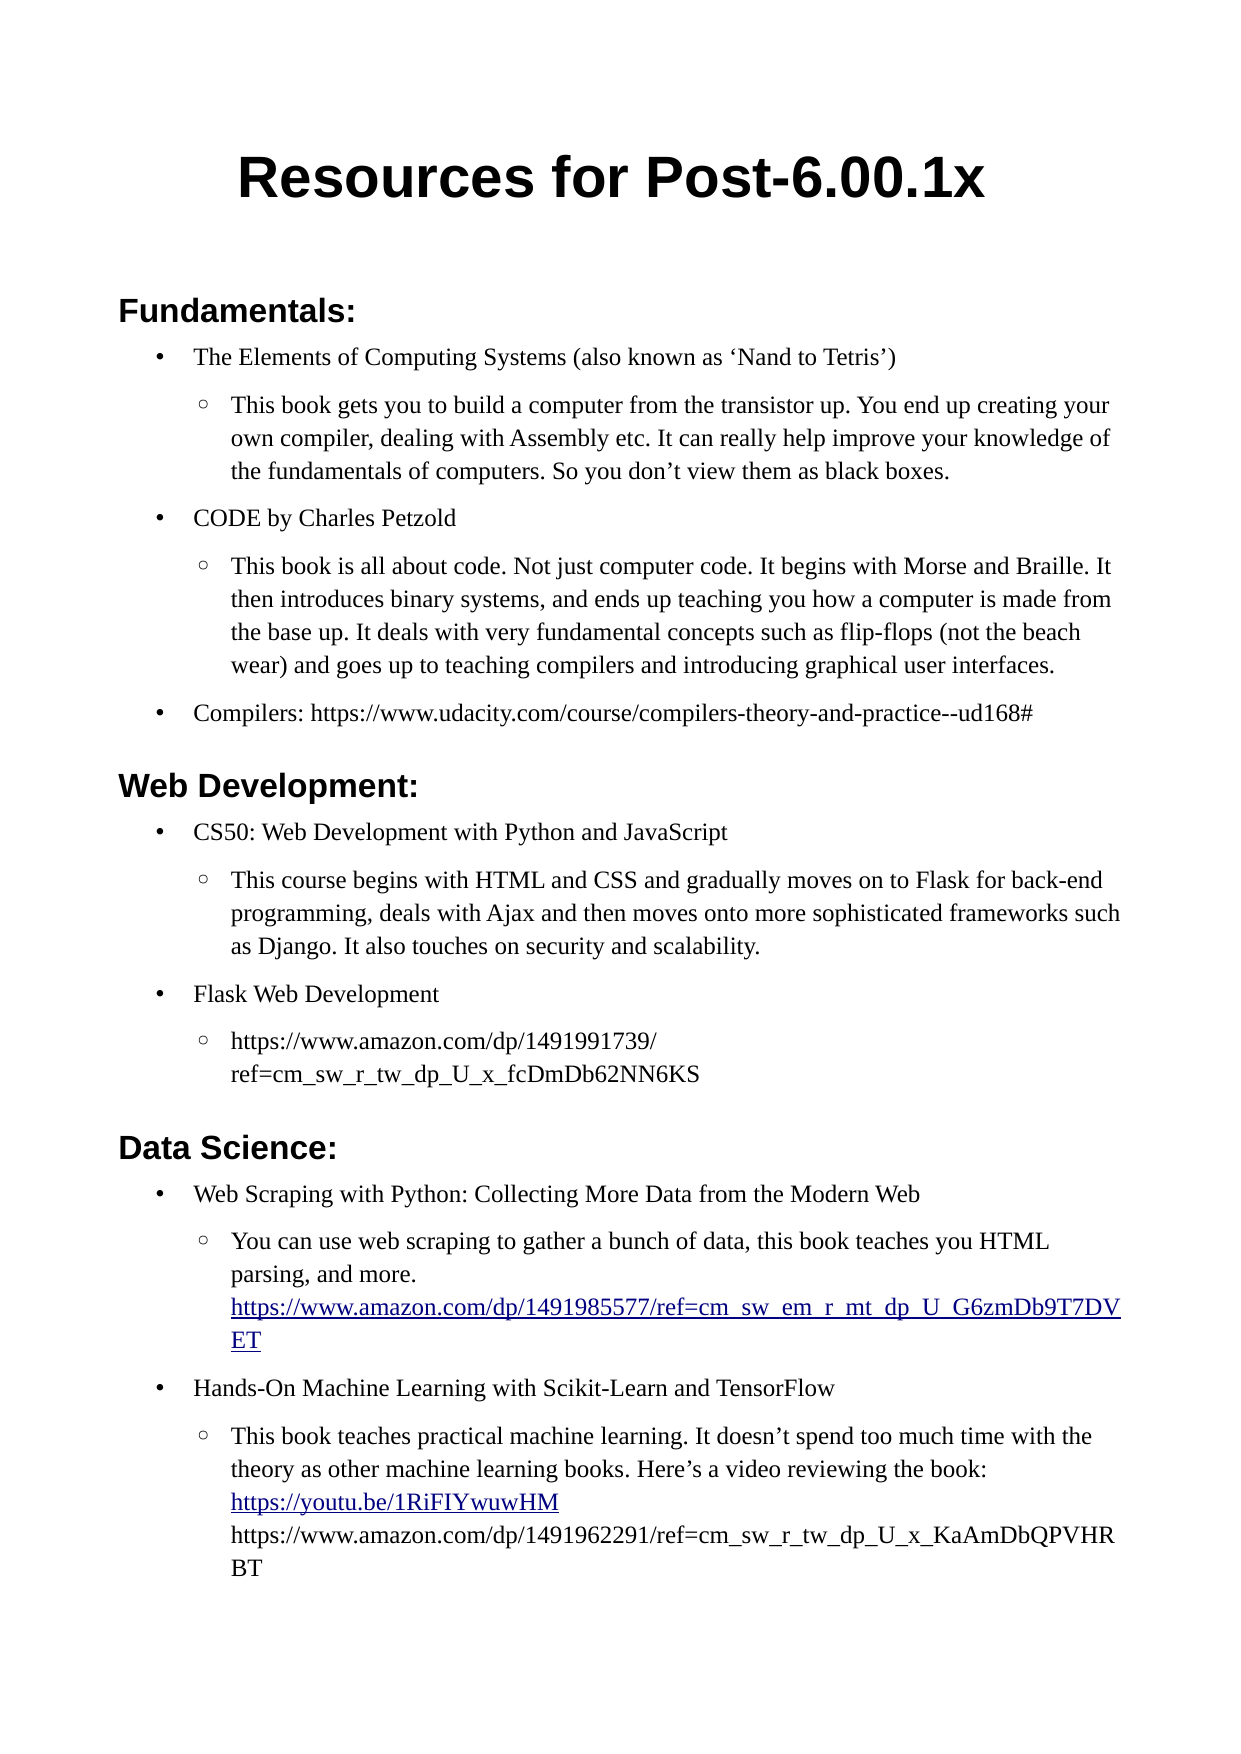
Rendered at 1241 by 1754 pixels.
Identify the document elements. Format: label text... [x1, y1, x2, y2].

list CS50: Web Development with Python and JavaScript [156, 817, 1122, 846]
list This book gets you to build a computer from the transistor up. You end up creating your own compiler, dealing with Assembly etc. It can really help improve your knowledge of the fundamentals of computers. So you don’t view them as black boxes. [193, 390, 1122, 485]
list Compilers: https://www.udacity.com/course/compilers-theory-and-practice--ud168# [156, 698, 1122, 727]
list The Elements of Computing Systems (also known as ‘Nand to Tetris’) [156, 342, 1122, 371]
list This book is all about code. Not just computer code. It begins with Morse and Braille. It then introduces binary systems, and ends up teaching you how a computer is made from the base up. It deals with very fundamental concepts such as flip-flops (not the beach wear) and goes up to teaching compilers and introducing graphical user interfaces. [193, 551, 1122, 679]
title Resources for Post-6.00.1x [118, 143, 1122, 210]
list You can use web scraping to gather a bunch of data, this book teaches you HTML parsing, and more. https://www.amazon.com/dp/1491985577/ref=cm_sw_em_r_mt_dp_U_G6zmDb9T7DVET [193, 1226, 1122, 1354]
list https://www.amazon.com/dp/1491991739/ref=cm_sw_r_tw_dp_U_x_fcDmDb62NN6KS [193, 1026, 1122, 1088]
subtitle Fundamentals: [118, 291, 1122, 330]
list Web Scraping with Python: Collecting More Data from the Modern Web [156, 1179, 1122, 1208]
subtitle Data Science: [118, 1128, 1122, 1166]
list This course begins with HTML and CSS and gradually moves on to Flask for back-end programming, deals with Ajax and then moves onto more sophisticated frameworks such as Django. It also touches on security and scalability. [193, 865, 1122, 960]
list Flask Web Development [156, 979, 1122, 1007]
list This book teaches practical machine learning. It doesn’t spend too much time with the theory as other machine learning books. Here’s a video reviewing the book: https://youtu.be/1RiFIYwuwHM https://www.amazon.com/dp/1491962291/ref=cm_sw_r_tw_dp_U_x_KaAmDbQPVHRBT [193, 1421, 1122, 1582]
list Hands-On Machine Learning with Scikit-Learn and TensorFlow [156, 1373, 1122, 1402]
subtitle Web Development: [118, 766, 1122, 805]
list CODE by Charles Petzold [156, 503, 1122, 532]
